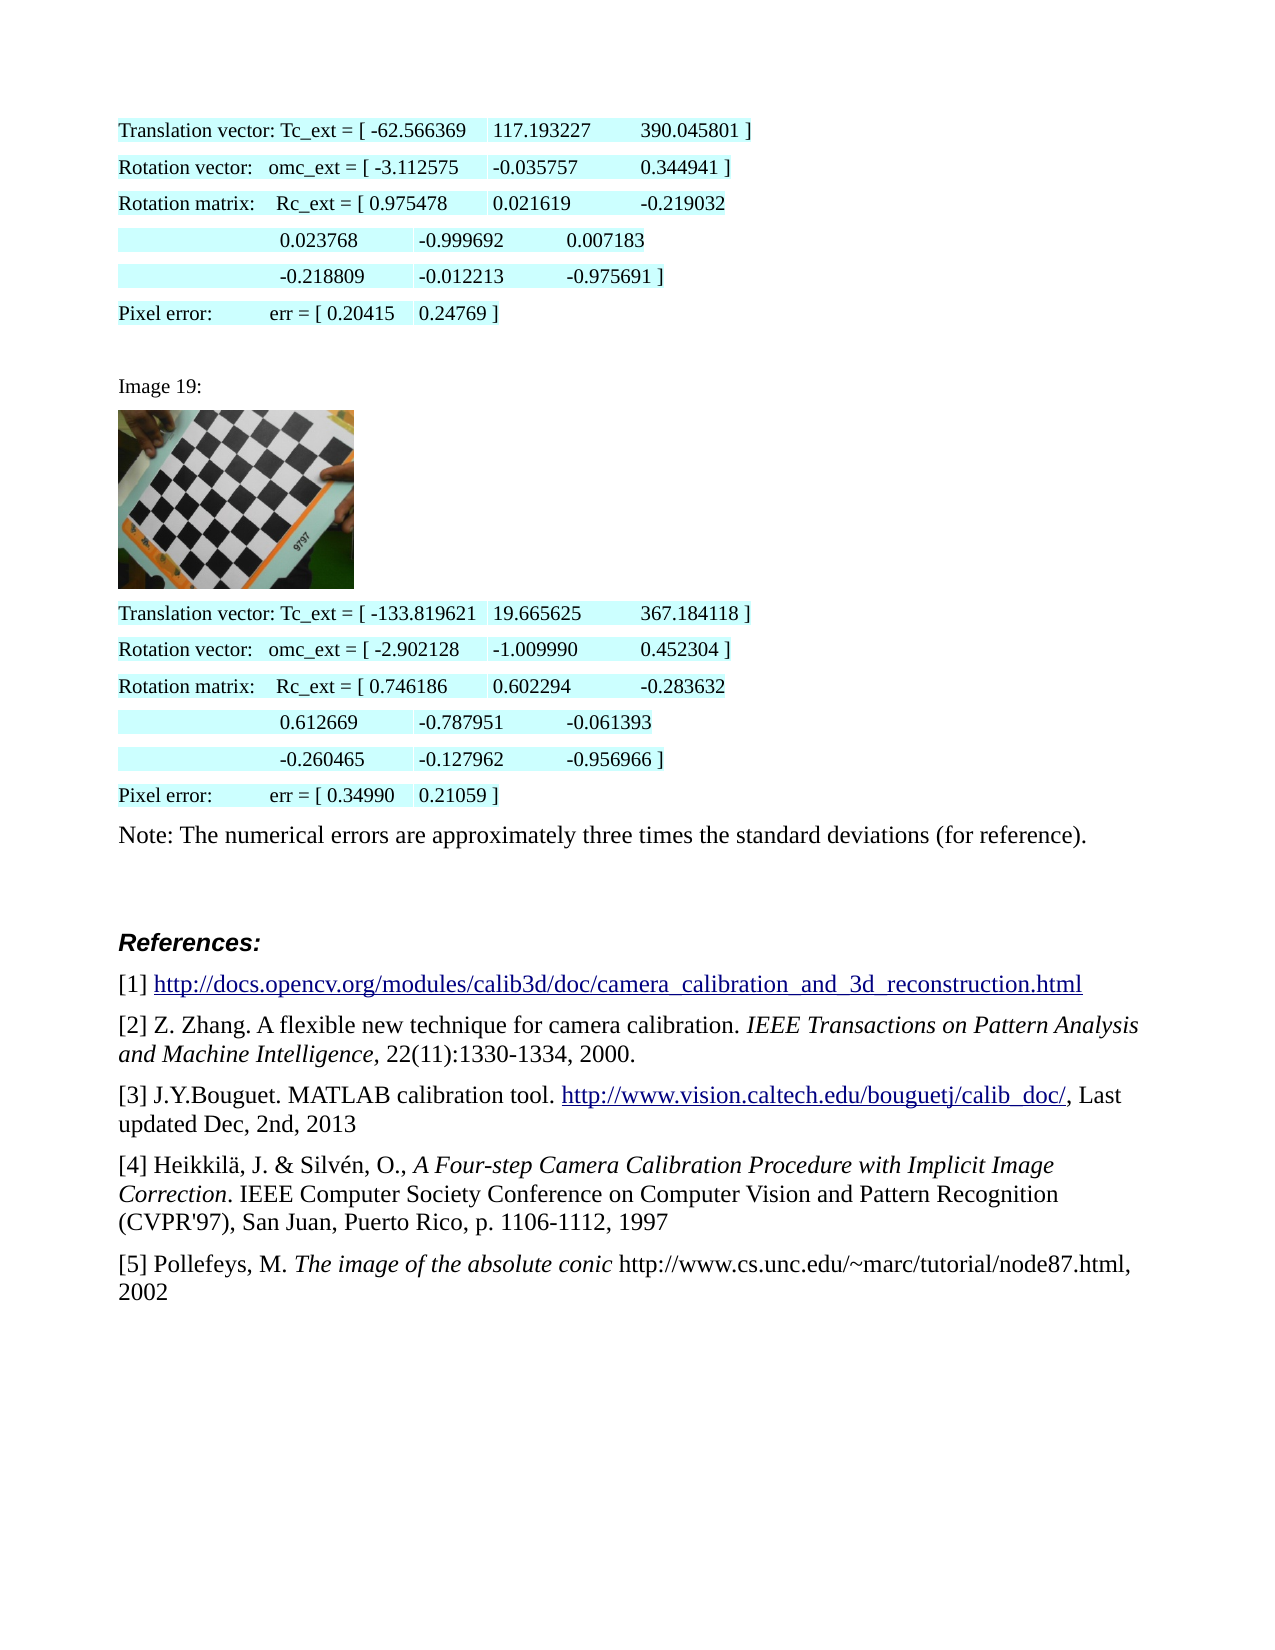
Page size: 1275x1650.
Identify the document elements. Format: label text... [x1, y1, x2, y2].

text [1] http://docs.opencv.org/modules/calib3d/doc/camera_calibration_and_3d_reconstruction.html [118, 969, 1157, 997]
text Rotation vector: omc_ext = [ -2.902128 -1.009990 0.452304 ] [118, 637, 1157, 661]
text 0.023768 -0.999692 0.007183 [118, 228, 1157, 252]
text [2] Z. Zhang. A flexible new technique for camera calibration. IEEE Transactions on Pattern Analysis and Machine Intelligence, 22(11):1330-1334, 2000. [118, 1010, 1157, 1067]
text Image 19: [118, 374, 1157, 398]
text Translation vector: Tc_ext = [ -62.566369 117.193227 390.045801 ] [118, 118, 1157, 142]
text -0.260465 -0.127962 -0.956966 ] [118, 747, 1157, 771]
text Translation vector: Tc_ext = [ -133.819621 19.665625 367.184118 ] [118, 601, 1157, 625]
text [3] J.Y.Bouguet. MATLAB calibration tool. http://www.vision.caltech.edu/bouguetj/calib_doc/, Last updated Dec, 2nd, 2013 [118, 1080, 1157, 1137]
text 0.612669 -0.787951 -0.061393 [118, 710, 1157, 734]
subtitle References: [118, 927, 1157, 956]
text [5] Pollefeys, M. The image of the absolute conic http://www.cs.unc.edu/~marc/tutorial/node87.html, 2002 [118, 1249, 1157, 1306]
text Pixel error: err = [ 0.34990 0.21059 ] [118, 783, 1157, 807]
text Note: The numerical errors are approximately three times the standard deviations (for reference). [118, 820, 1157, 849]
text [4] Heikkilä, J. & Silvén, O., A Four-step Camera Calibration Procedure with Implicit Image Correction. IEEE Computer Society Conference on Computer Vision and Pattern Recognition (CVPR'97), San Juan, Puerto Rico, p. 1106-1112, 1997 [118, 1150, 1157, 1236]
text Rotation matrix: Rc_ext = [ 0.975478 0.021619 -0.219032 [118, 191, 1157, 215]
text Rotation matrix: Rc_ext = [ 0.746186 0.602294 -0.283632 [118, 674, 1157, 698]
text -0.218809 -0.012213 -0.975691 ] [118, 264, 1157, 288]
text Pixel error: err = [ 0.20415 0.24769 ] [118, 301, 1157, 325]
text Rotation vector: omc_ext = [ -3.112575 -0.035757 0.344941 ] [118, 155, 1157, 179]
